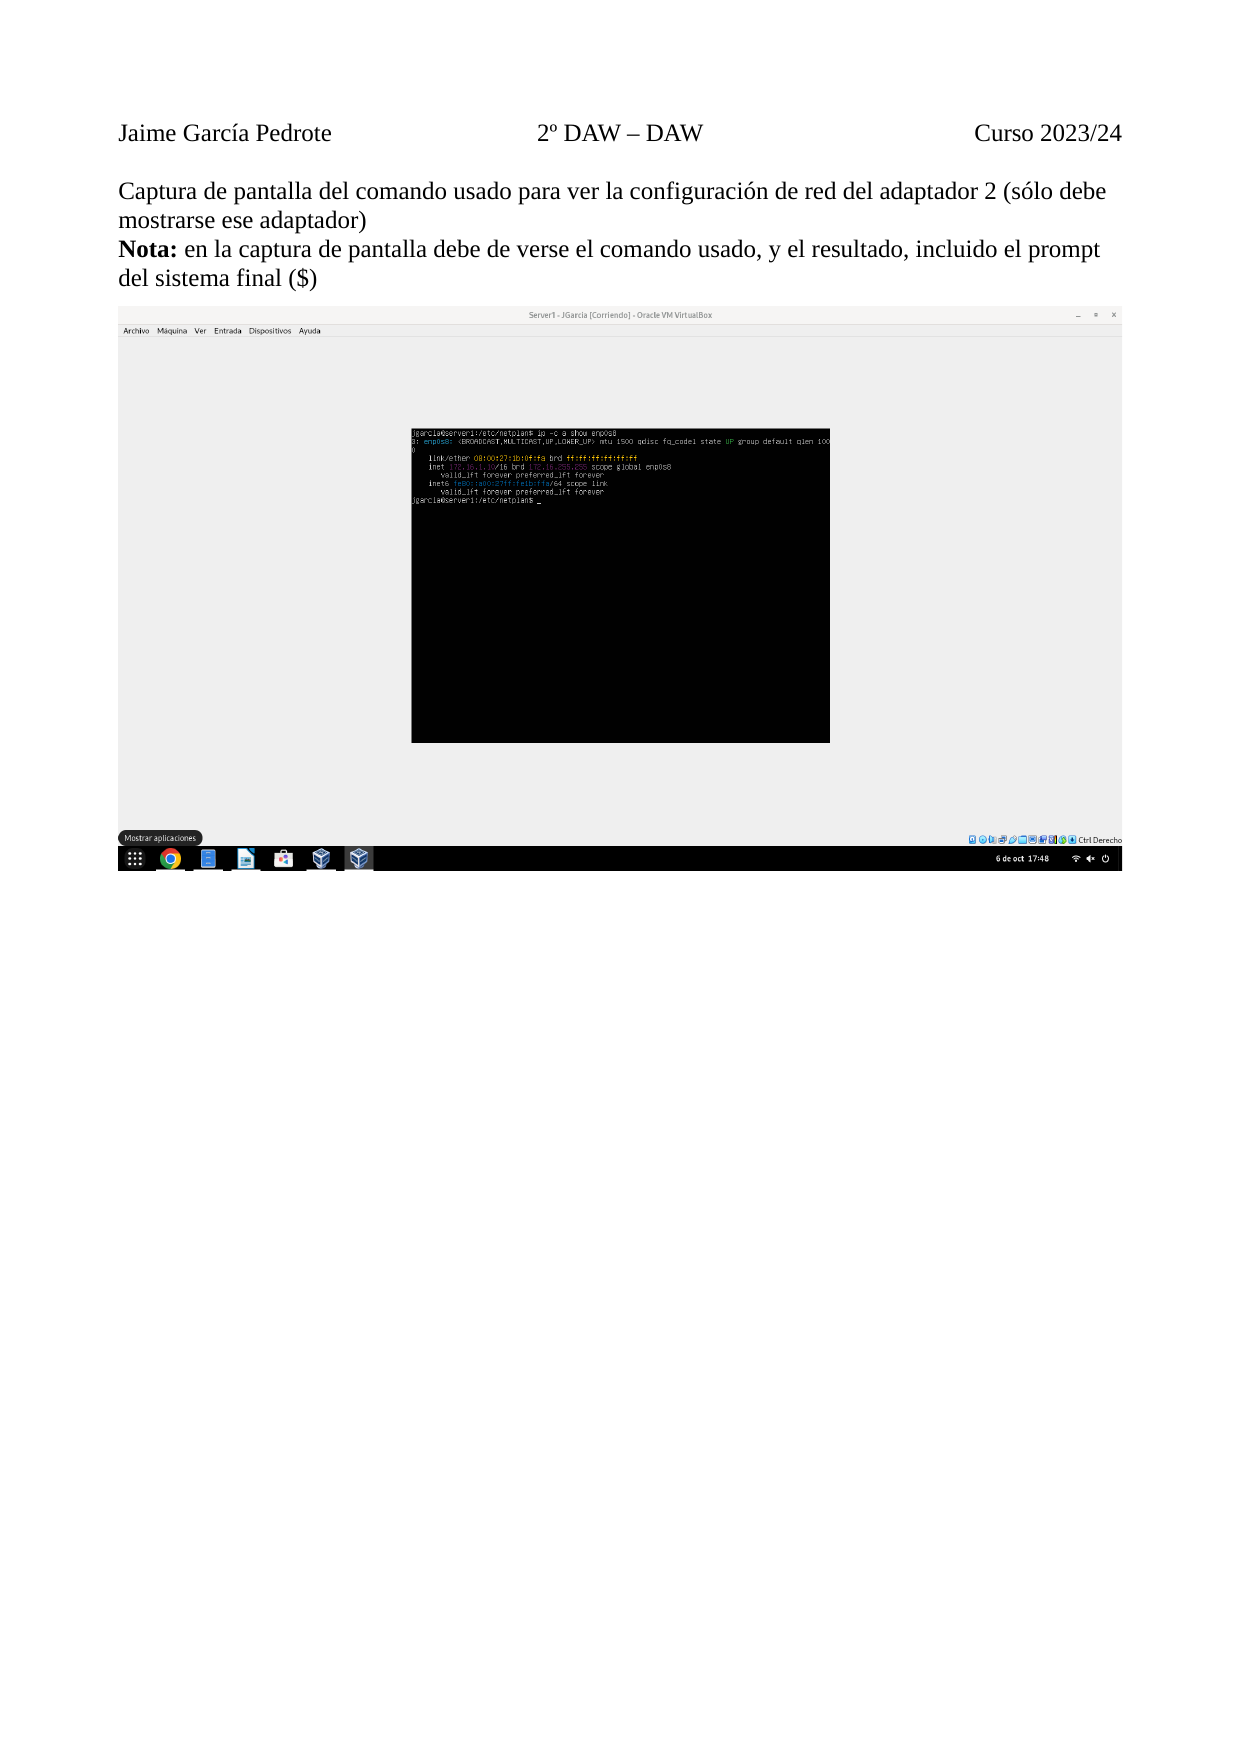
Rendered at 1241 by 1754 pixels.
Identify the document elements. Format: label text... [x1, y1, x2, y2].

picture [118, 306, 1123, 871]
text Captura de pantalla del comando usado para ver la configuración de red del adaptador 2 (sólo debe mostrarse ese adaptador) Nota: en la captura de pantalla debe de verse el comando usado, y el resultado, incluido el prompt del sistema final ($) [118, 176, 1122, 291]
